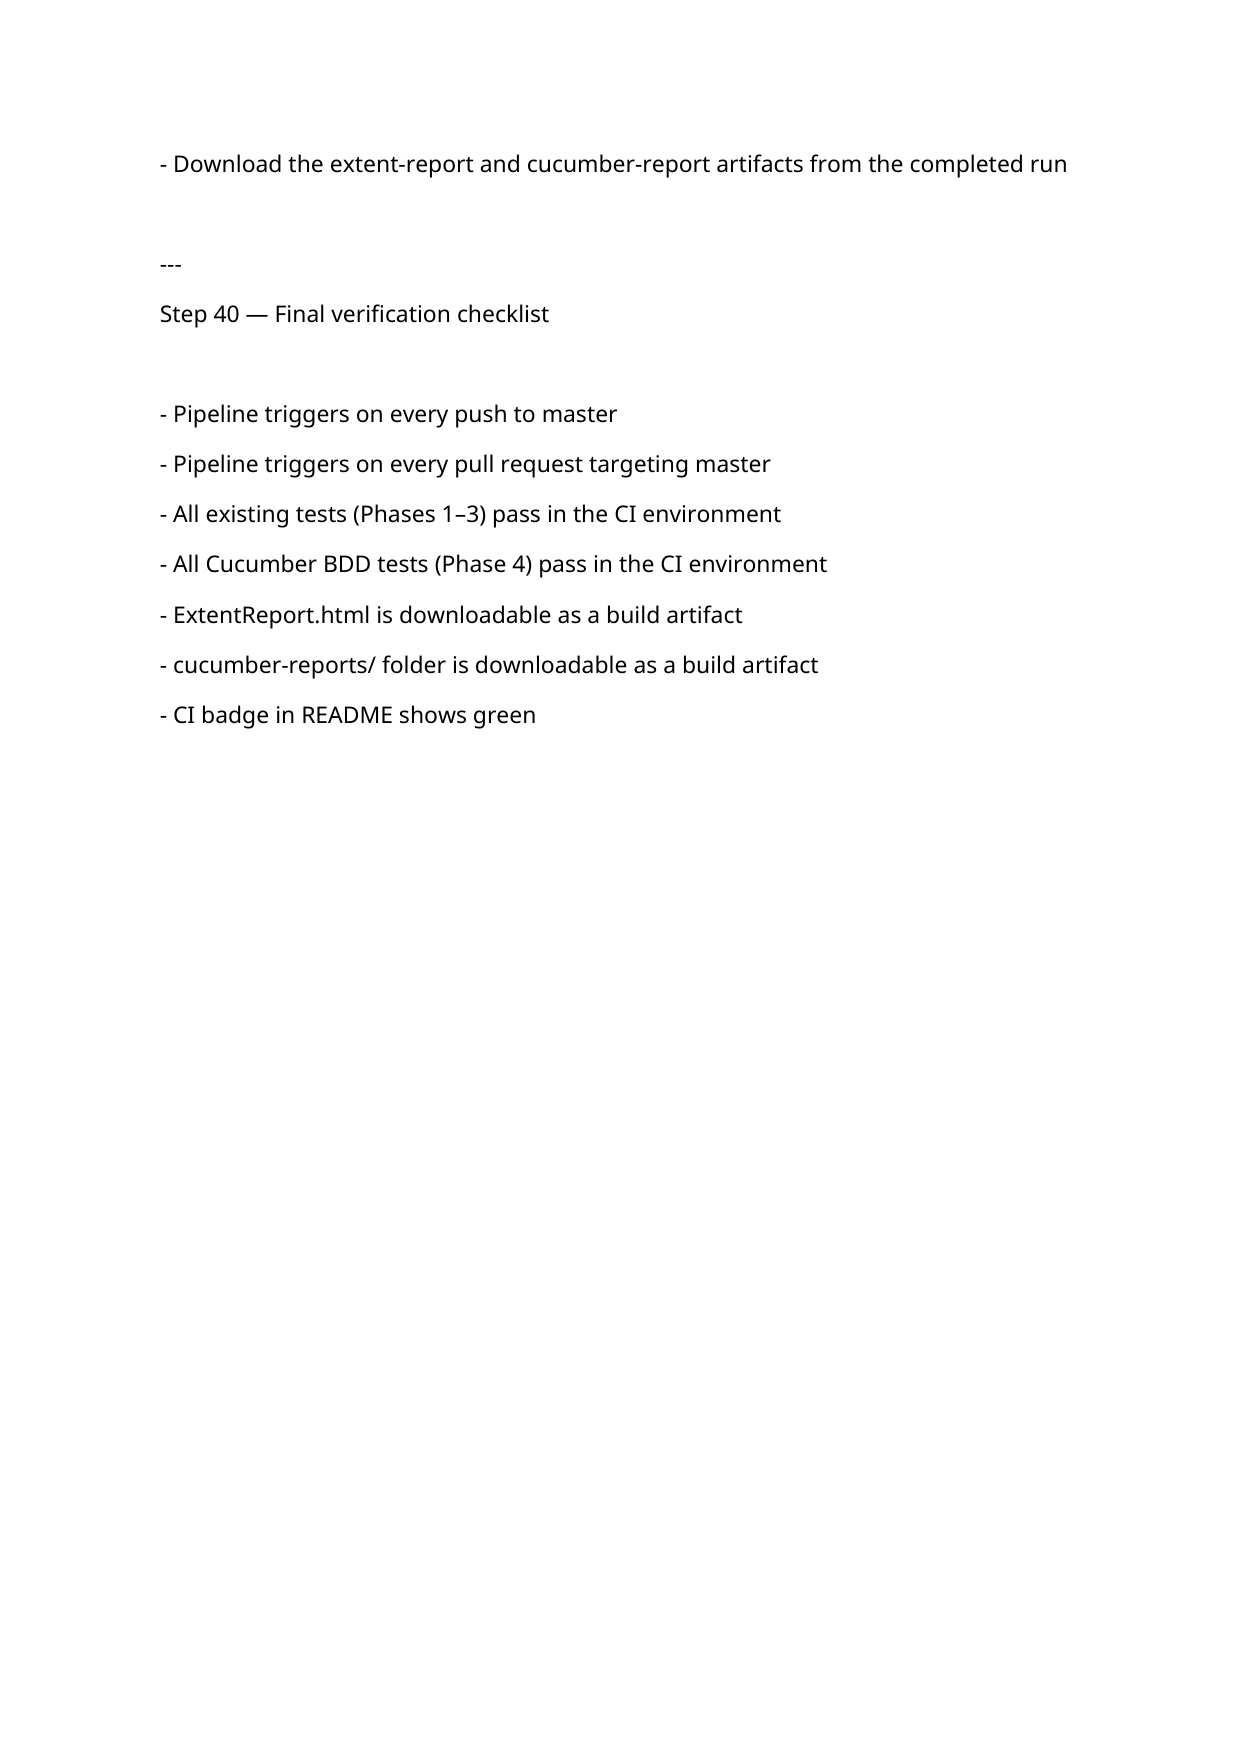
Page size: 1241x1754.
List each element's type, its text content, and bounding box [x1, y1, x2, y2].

text - Download the extent-report and cucumber-report artifacts from the completed run [148, 148, 1093, 179]
text - All Cucumber BDD tests (Phase 4) pass in the CI environment [148, 548, 1093, 580]
text - Pipeline triggers on every push to master [148, 398, 1093, 429]
text Step 40 — Final verification checklist [148, 298, 1093, 329]
text - ExtentReport.html is downloadable as a build artifact [148, 598, 1093, 630]
text - CI badge in README shows green [148, 699, 1093, 730]
text --- [148, 248, 1093, 279]
text - All existing tests (Phases 1–3) pass in the CI environment [148, 498, 1093, 529]
text - cucumber-reports/ folder is downloadable as a build artifact [148, 649, 1093, 680]
text - Pipeline triggers on every pull request targeting master [148, 448, 1093, 479]
